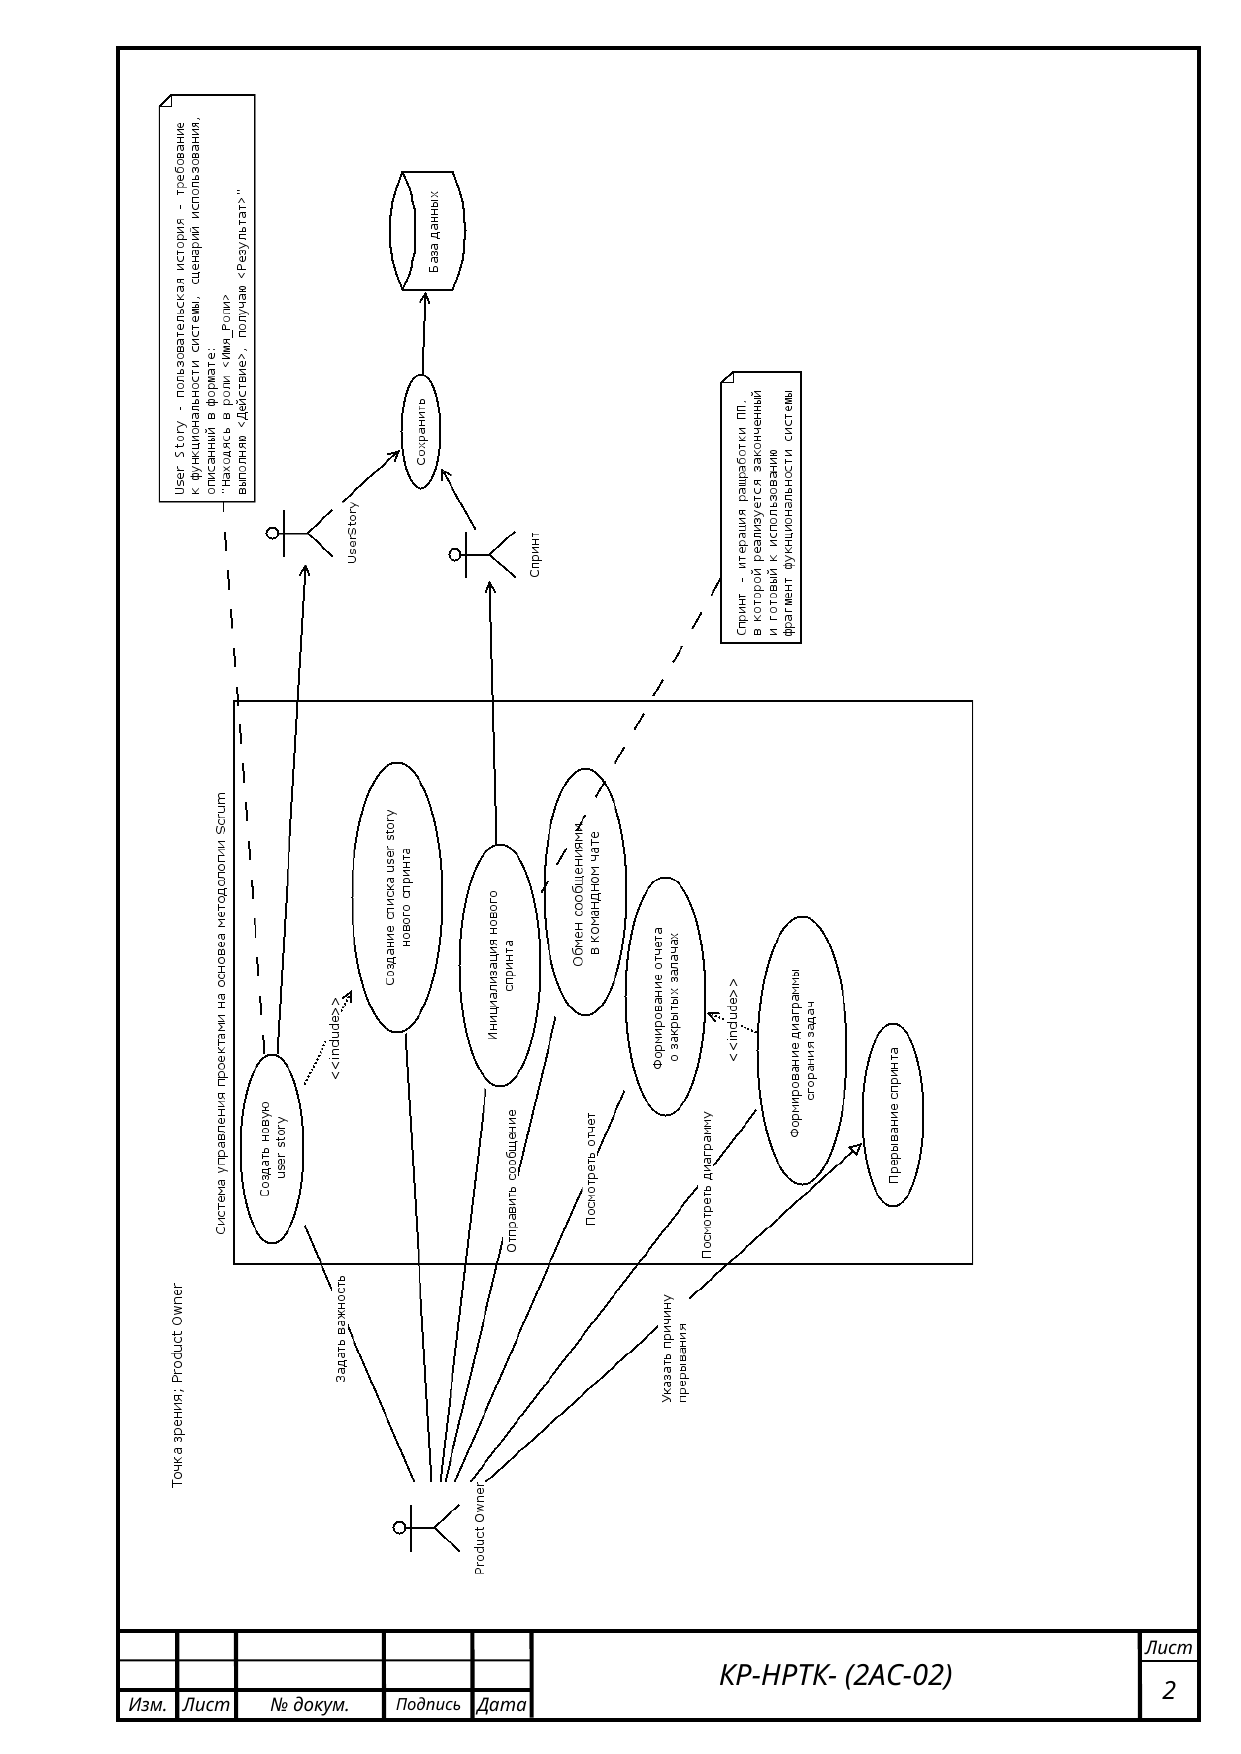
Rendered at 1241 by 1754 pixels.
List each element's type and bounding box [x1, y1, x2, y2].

picture [158, 93, 974, 1574]
